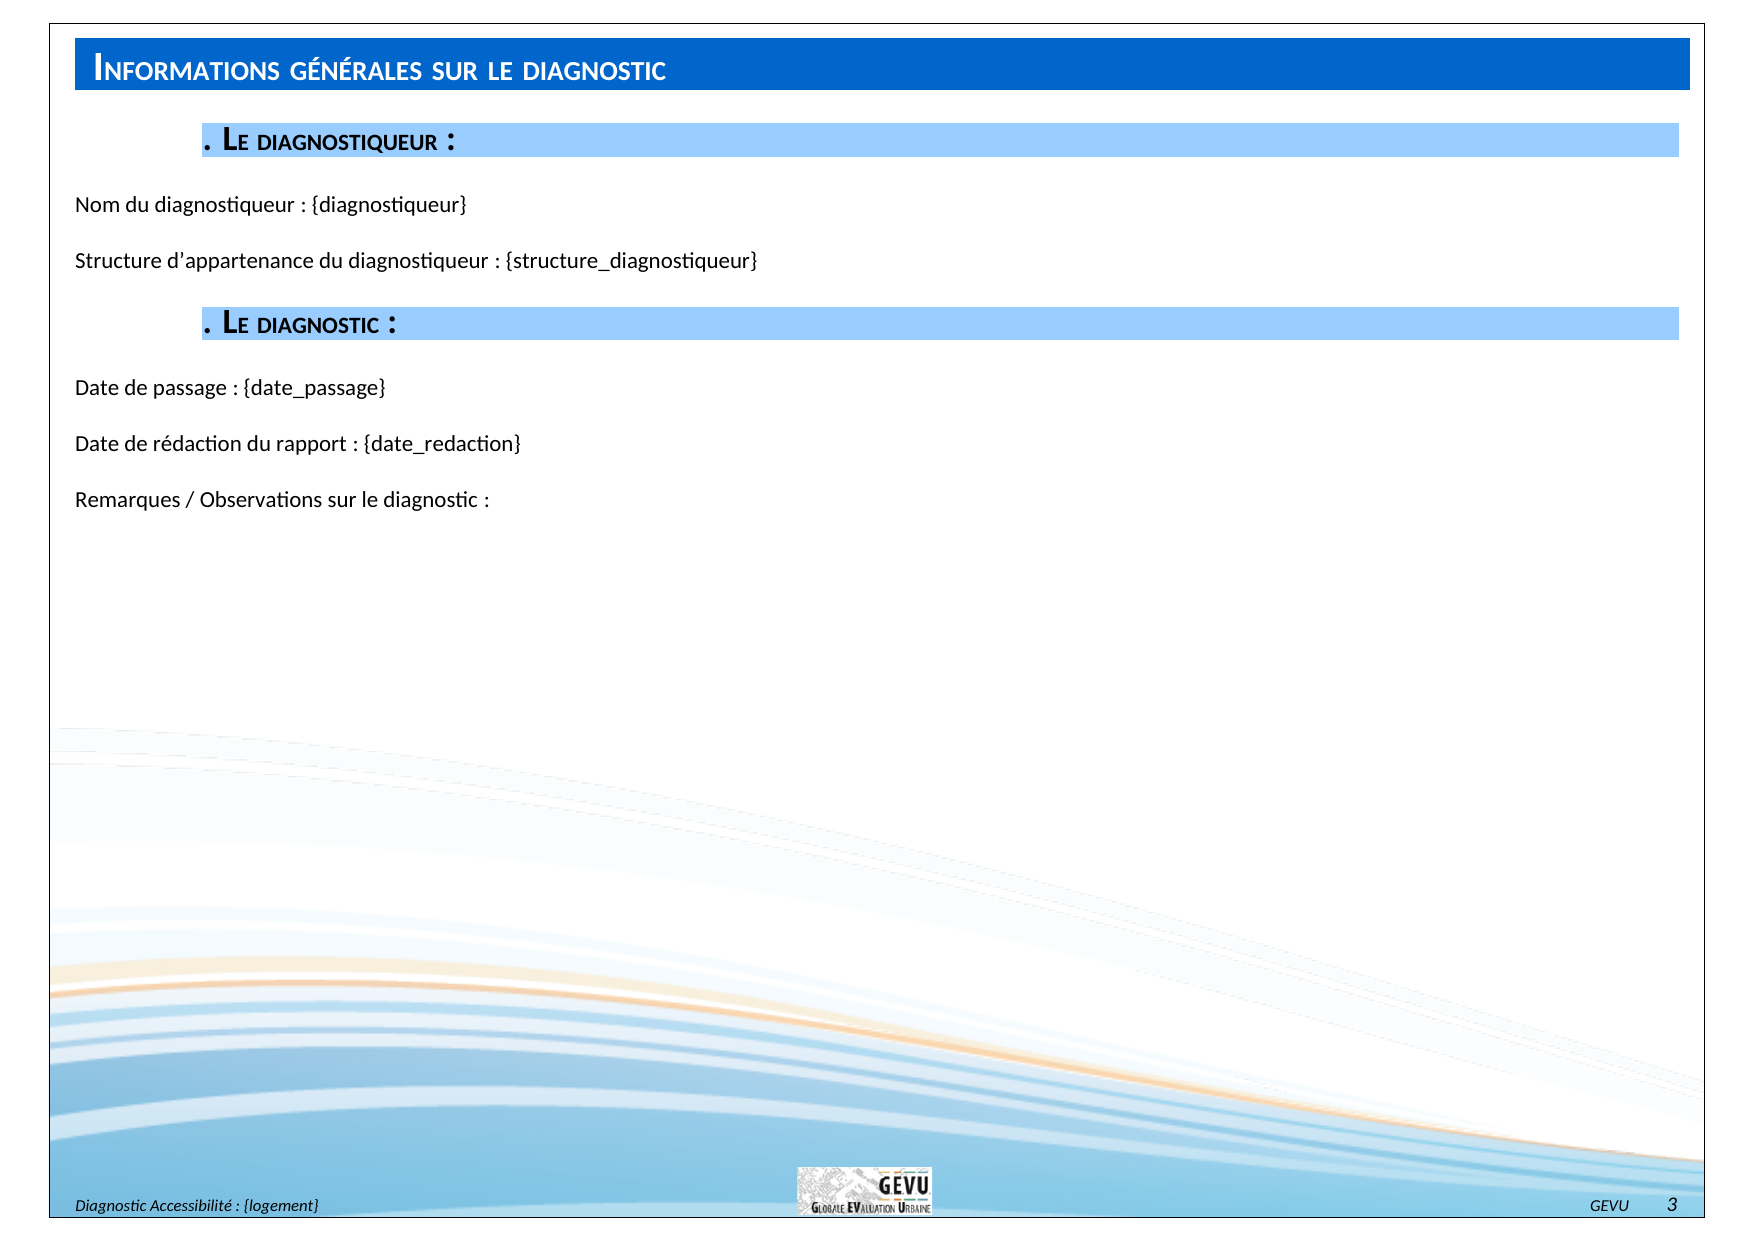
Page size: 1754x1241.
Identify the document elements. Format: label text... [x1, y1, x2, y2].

subtitle Le diagnostiqueur : [202, 123, 1679, 157]
text Structure d’appartenance du diagnostiqueur : {structure_diagnostiqueur} [75, 246, 1679, 274]
text Date de rédaction du rapport : {date_redaction} [75, 429, 1679, 457]
text Nom du diagnostiqueur : {diagnostiqueur} [75, 190, 1679, 218]
picture [476, 850, 1277, 1217]
text Remarques / Observations sur le diagnostic : [75, 485, 1679, 513]
text Date de passage : {date_passage} [75, 373, 1679, 401]
subtitle Informations générales sur le diagnostic [75, 38, 1690, 90]
subtitle Le diagnostic : [202, 307, 1679, 340]
